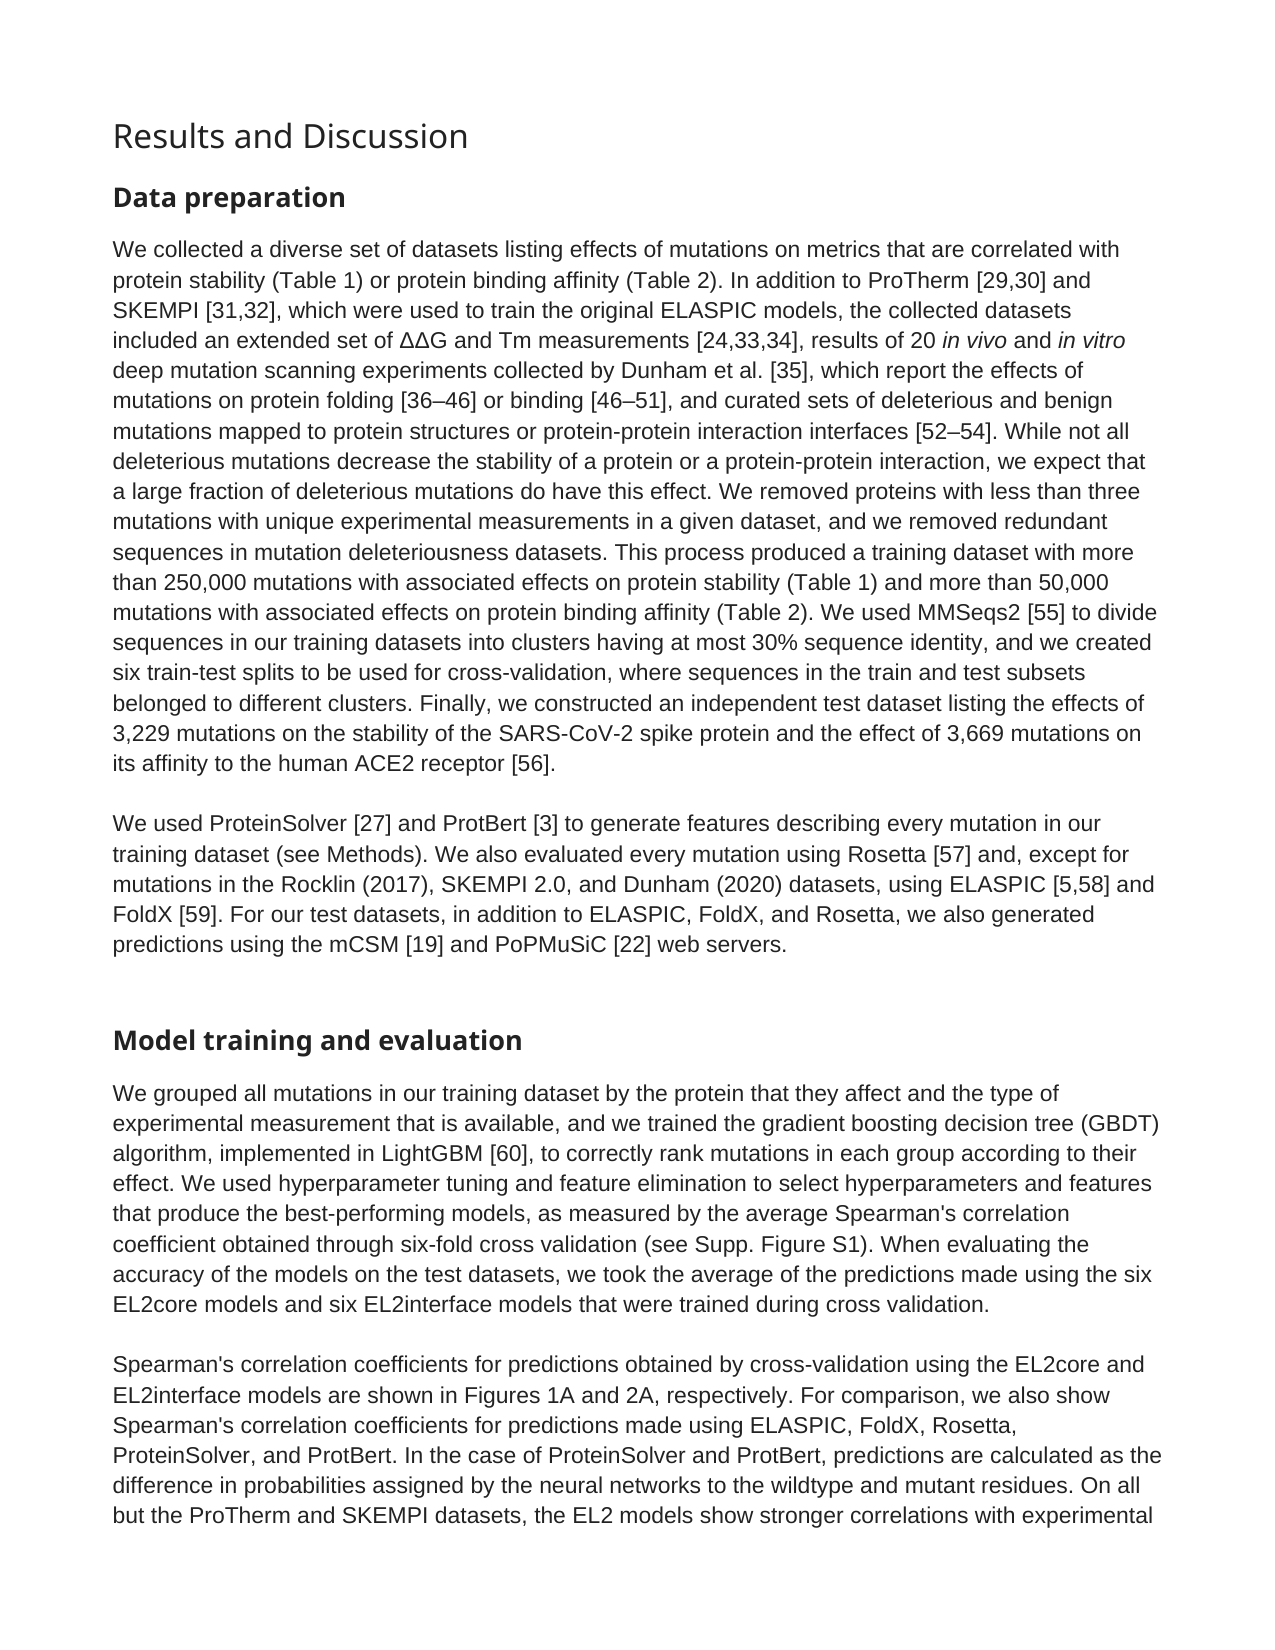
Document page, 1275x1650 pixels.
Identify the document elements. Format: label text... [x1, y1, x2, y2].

text We used ProteinSolver [27] and ProtBert [3] to generate features describing every mutation in our training dataset (see Methods). We also evaluated every mutation using Rosetta [57] and, except for mutations in the Rocklin (2017), SKEMPI 2.0, and Dunham (2020) datasets, using ELASPIC [5,58] and FoldX [59]. For our test datasets, in addition to ELASPIC, FoldX, and Rosetta, we also generated predictions using the mCSM [19] and PoPMuSiC [22] web servers. [112, 810, 1162, 958]
text We collected a diverse set of datasets listing effects of mutations on metrics that are correlated with protein stability (Table 1) or protein binding affinity (Table 2). In addition to ProTherm [29,30] and SKEMPI [31,32], which were used to train the original ELASPIC models, the collected datasets included an extended set of ΔΔG and Tm measurements [24,33,34], results of 20 in vivo and in vitro deep mutation scanning experiments collected by Dunham et al. [35], which report the effects of mutations on protein folding [36–46] or binding [46–51], and curated sets of deleterious and benign mutations mapped to protein structures or protein-protein interaction interfaces [52–54]. While not all deleterious mutations decrease the stability of a protein or a protein-protein interaction, we expect that a large fraction of deleterious mutations do have this effect. We removed proteins with less than three mutations with unique experimental measurements in a given dataset, and we removed redundant sequences in mutation deleteriousness datasets. This process produced a training dataset with more than 250,000 mutations with associated effects on protein stability (Table 1) and more than 50,000 mutations with associated effects on protein binding affinity (Table 2). We used MMSeqs2 [55] to divide sequences in our training datasets into clusters having at most 30% sequence identity, and we created six train-test splits to be used for cross-validation, where sequences in the train and test subsets belonged to different clusters. Finally, we constructed an independent test dataset listing the effects of 3,229 mutations on the stability of the SARS-CoV-2 spike protein and the effect of 3,669 mutations on its affinity to the human ACE2 receptor [56]. [112, 236, 1162, 776]
subtitle Data preparation [112, 179, 1162, 216]
subtitle Results and Discussion [112, 112, 1162, 158]
text We grouped all mutations in our training dataset by the protein that they affect and the type of experimental measurement that is available, and we trained the gradient boosting decision tree (GBDT) algorithm, implemented in LightGBM [60], to correctly rank mutations in each group according to their effect. We used hyperparameter tuning and feature elimination to select hyperparameters and features that produce the best-performing models, as measured by the average Spearman's correlation coefficient obtained through six-fold cross validation (see Supp. Figure S1). When evaluating the accuracy of the models on the test datasets, we took the average of the predictions made using the six EL2core models and six EL2interface models that were trained during cross validation. [112, 1079, 1162, 1317]
subtitle Model training and evaluation [112, 1022, 1162, 1059]
text Spearman's correlation coefficients for predictions obtained by cross-validation using the EL2core and EL2interface models are shown in Figures 1A and 2A, respectively. For comparison, we also show Spearman's correlation coefficients for predictions made using ELASPIC, FoldX, Rosetta, ProteinSolver, and ProtBert. In the case of ProteinSolver and ProtBert, predictions are calculated as the difference in probabilities assigned by the neural networks to the wildtype and mutant residues. On all but the ProTherm and SKEMPI datasets, the EL2 models show stronger correlations with experimental [112, 1351, 1162, 1529]
